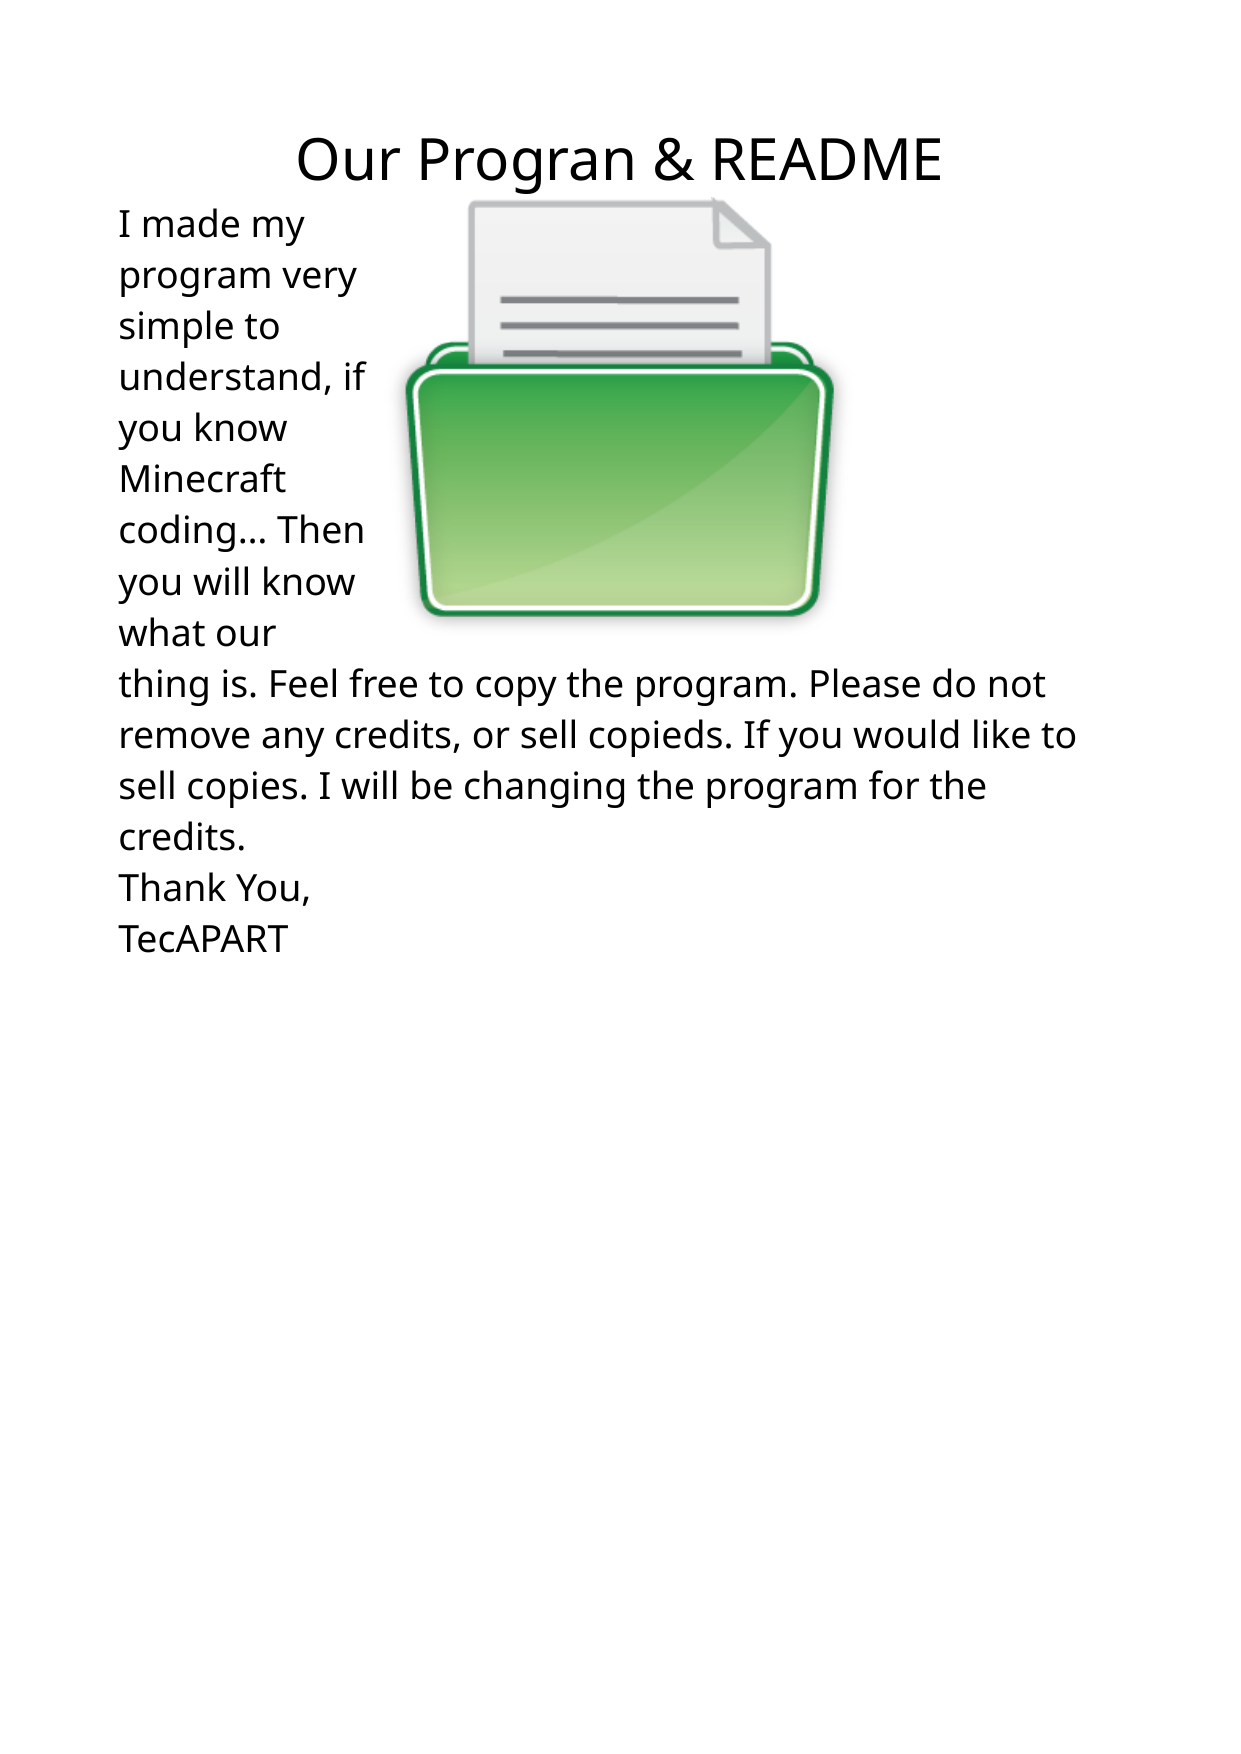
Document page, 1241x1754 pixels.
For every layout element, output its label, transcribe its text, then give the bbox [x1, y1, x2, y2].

text Thank You, [118, 861, 1122, 912]
text I made my program very simple to understand, if you know Minecraft coding… Then you will know what our thing is. Feel free to copy the program. Please do not remove any credits, or sell copieds. If you would like to sell copies. I will be changing the program for the credits. [118, 198, 1122, 861]
text TecAPART [118, 912, 1122, 963]
text Our Progran & README [118, 118, 1122, 198]
picture [378, 197, 862, 645]
